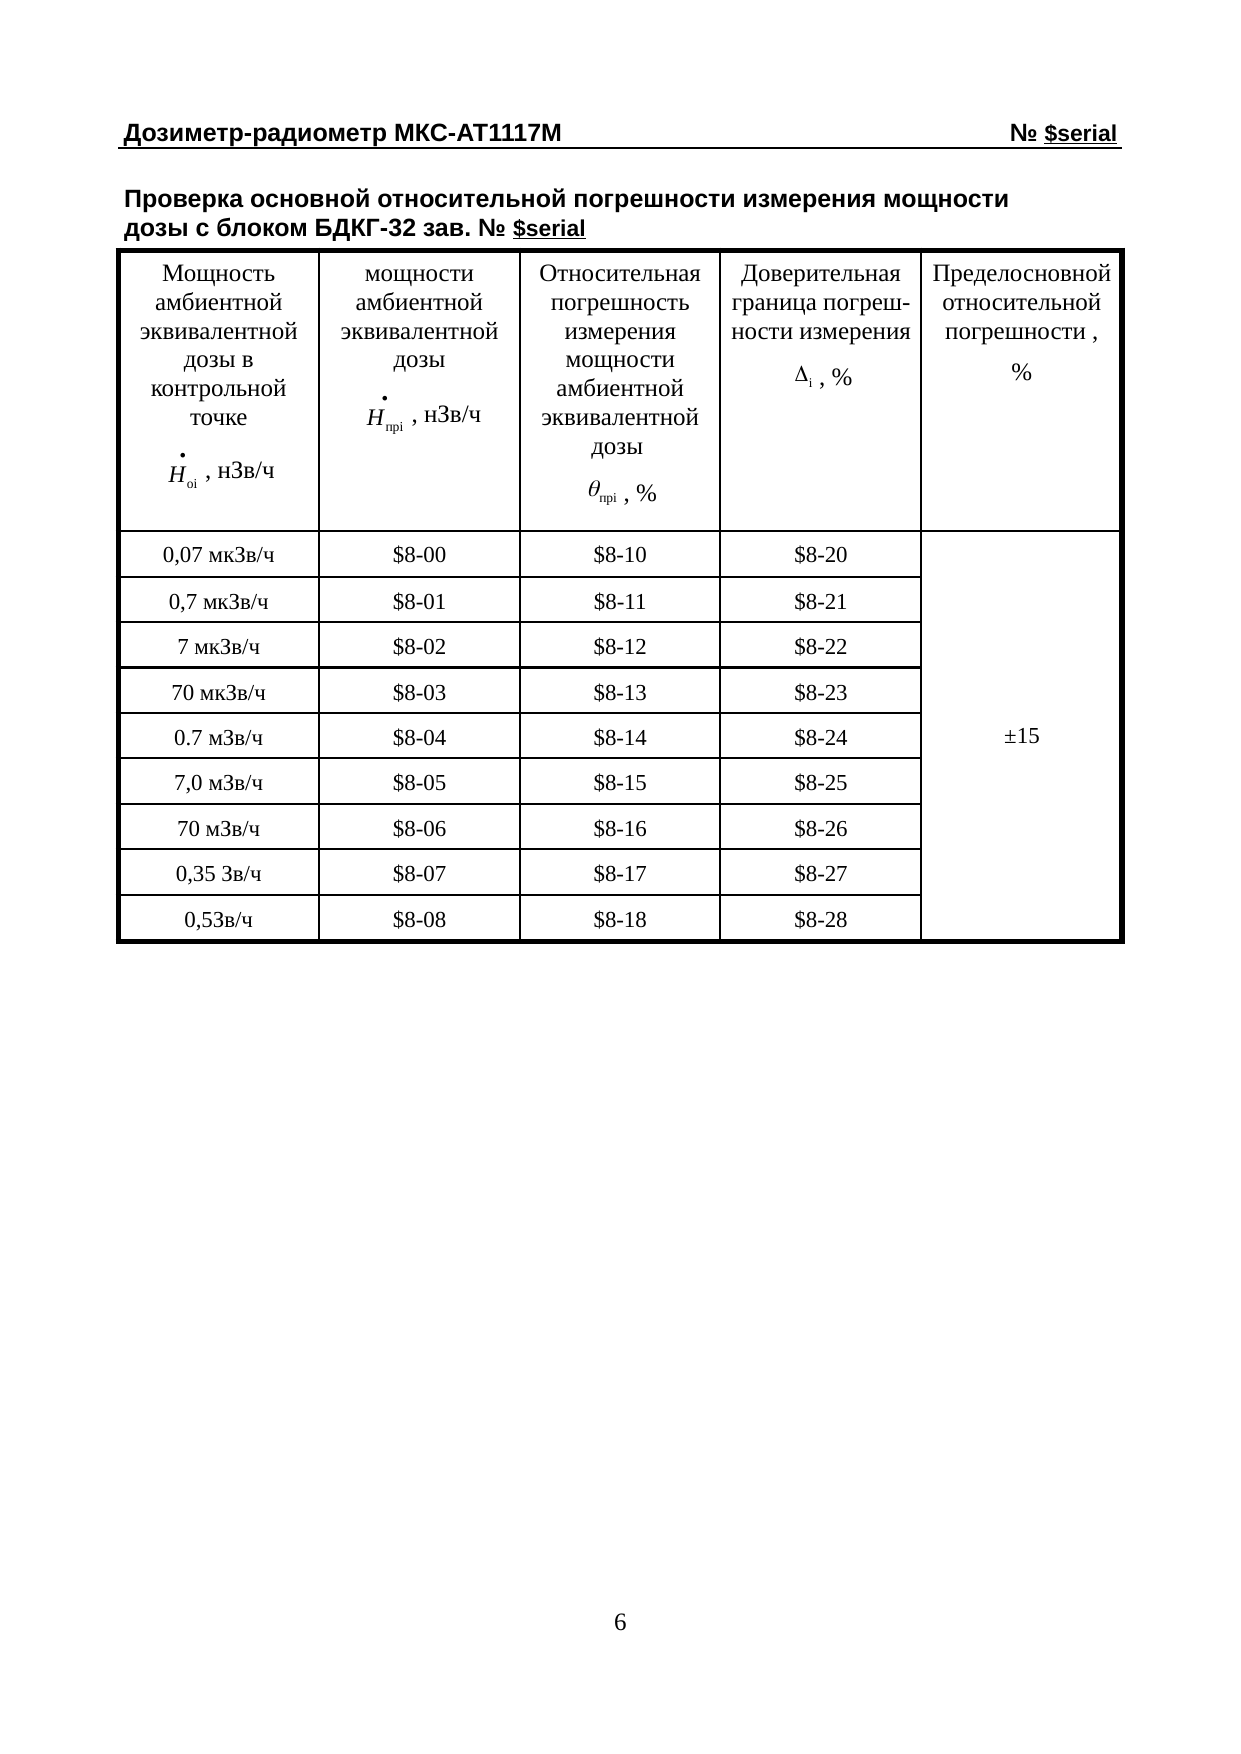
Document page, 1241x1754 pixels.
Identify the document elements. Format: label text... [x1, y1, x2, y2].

table_cell $8-02 [320, 623, 519, 666]
table_cell $8-08 [320, 896, 519, 939]
table_cell ±15 [922, 532, 1119, 939]
table_cell $8-11 [521, 578, 719, 621]
table_cell $8-03 [320, 669, 519, 712]
table_cell 0,35 Зв/ч [121, 850, 318, 893]
table_cell $8-10 [521, 532, 719, 576]
table_cell $8-16 [521, 805, 719, 848]
table_cell $8-21 [721, 578, 920, 621]
table_cell $8-07 [320, 850, 519, 893]
table_cell $8-06 [320, 805, 519, 848]
table_cell 0,5Зв/ч [121, 896, 318, 939]
table_cell 0,07 мкЗв/ч [121, 532, 318, 576]
table_cell 70 мЗв/ч [121, 805, 318, 848]
table_cell 70 мкЗв/ч [121, 669, 318, 712]
table_cell $8-22 [721, 623, 920, 666]
table_cell $8-17 [521, 850, 719, 893]
table_cell $8-01 [320, 578, 519, 621]
table_cell $8-00 [320, 532, 519, 576]
table_header Проверка основной относительной погрешности измерения мощности дозы с блоком БДКГ-32 зав. № $serial [118, 179, 1122, 247]
table_cell мощности амбиентной эквивалентной дозы , нЗв/ч [320, 253, 519, 530]
table_cell $8-05 [320, 759, 519, 803]
table_cell Пределосновной относительной погрешности , % [922, 253, 1119, 530]
table_cell 7,0 мЗв/ч [121, 759, 318, 803]
table_cell $8-14 [521, 714, 719, 757]
table_cell Доверительная граница погреш-ности измерения , % [721, 253, 920, 530]
table_cell $8-23 [721, 669, 920, 712]
table_cell Мощность амбиентной эквивалентной дозы в контрольной точке , нЗв/ч [121, 253, 318, 530]
table_cell $8-13 [521, 669, 719, 712]
table_cell $8-12 [521, 623, 719, 666]
table_cell $8-26 [721, 805, 920, 848]
table_cell $8-18 [521, 896, 719, 939]
table_cell 0,7 мкЗв/ч [121, 578, 318, 621]
table_cell 0.7 мЗв/ч [121, 714, 318, 757]
table_cell 7 мкЗв/ч [121, 623, 318, 666]
table_cell $8-27 [721, 850, 920, 893]
table_cell $8-20 [721, 532, 920, 576]
table_cell $8-28 [721, 896, 920, 939]
table_cell $8-25 [721, 759, 920, 803]
table_cell $8-24 [721, 714, 920, 757]
table_cell $8-15 [521, 759, 719, 803]
table_cell $8-04 [320, 714, 519, 757]
table_cell Относительная погрешность измерения мощности амбиентной эквивалентной дозы , % [521, 253, 719, 530]
